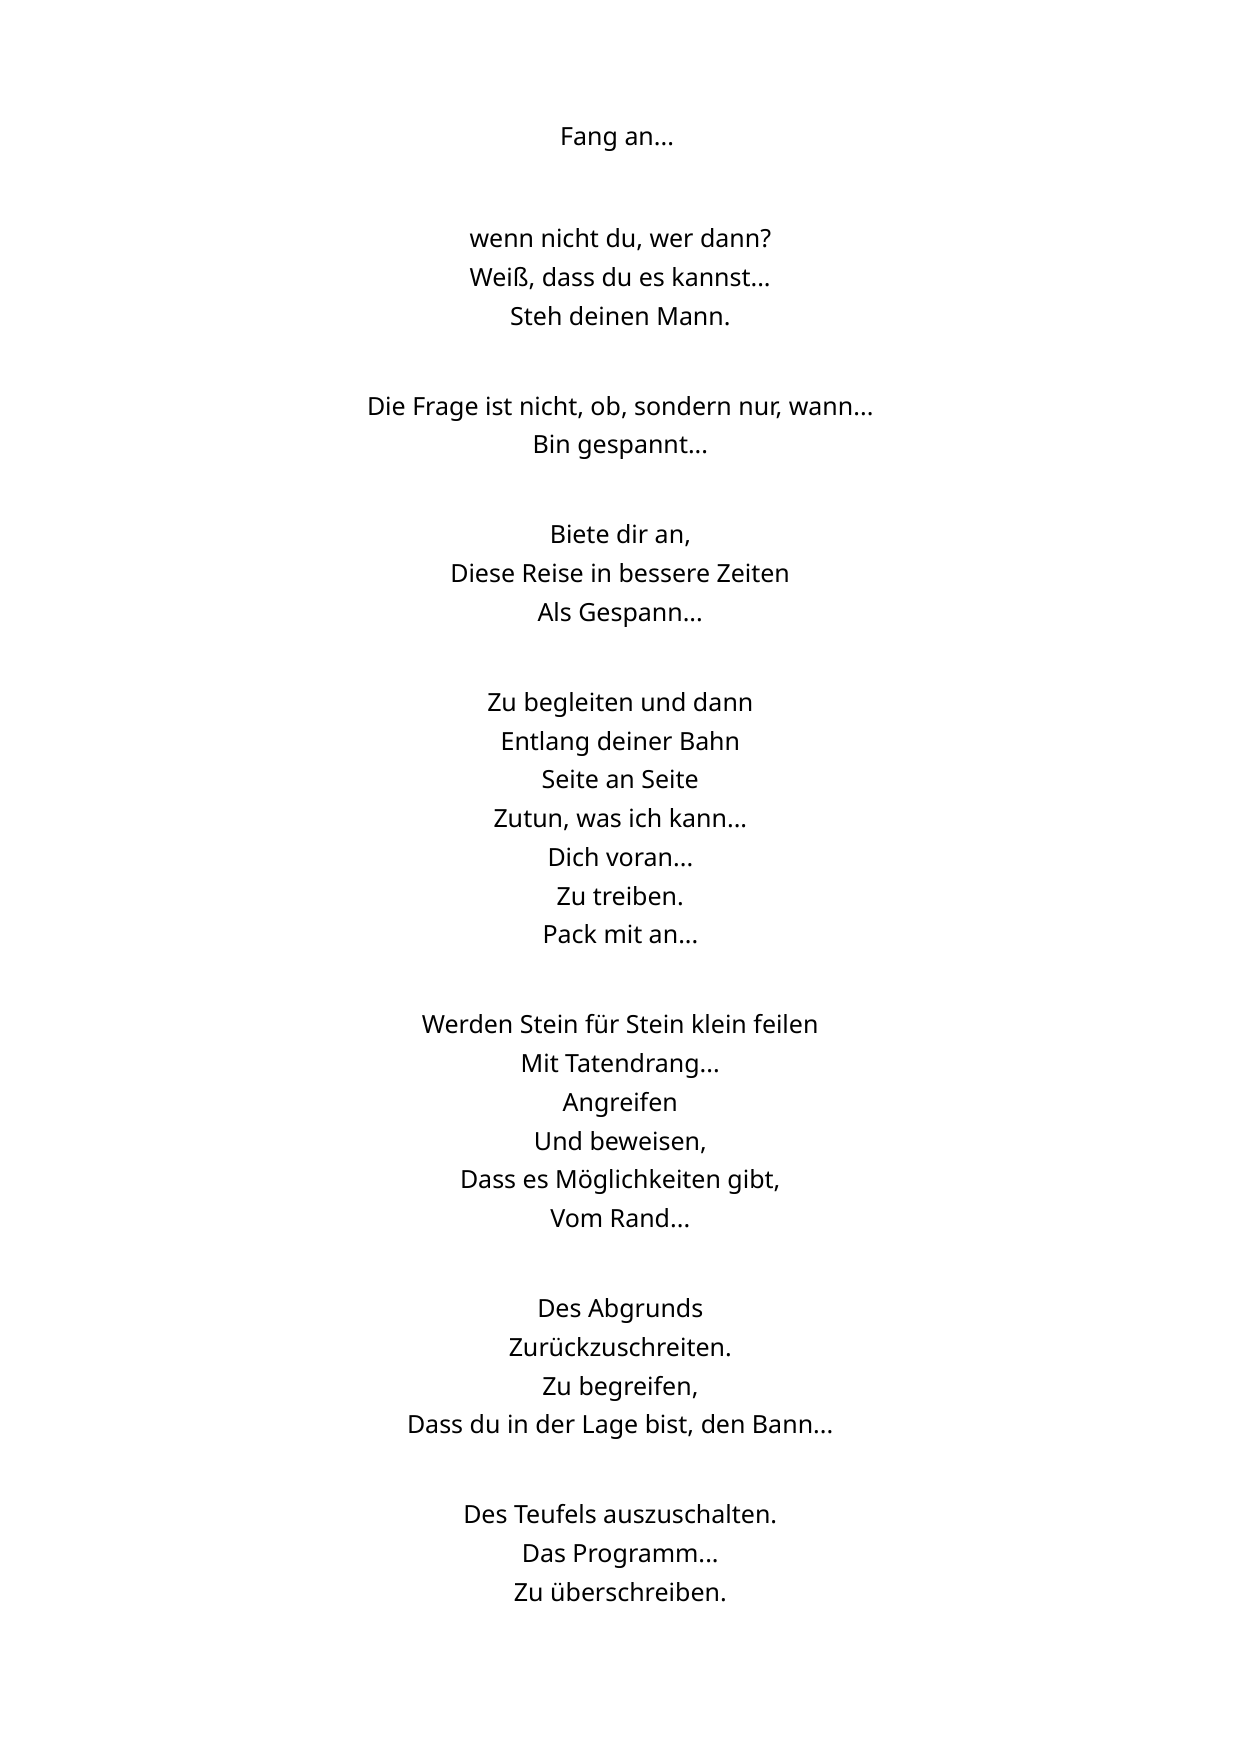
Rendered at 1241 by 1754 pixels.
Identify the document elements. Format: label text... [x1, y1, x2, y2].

text Biete dir an, Diese Reise in bessere Zeiten Als Gespann... [118, 517, 1122, 667]
text Die Frage ist nicht, ob, sondern nur, wann... Bin gespannt... [118, 388, 1122, 500]
text Des Abgrunds Zurückzuschreiten. Zu begreifen, Dass du in der Lage bist, den Bann... [118, 1291, 1122, 1480]
text Fang an... [118, 118, 1122, 152]
text wenn nicht du, wer dann? Weiß, dass du es kannst... Steh deinen Mann. [118, 221, 1122, 371]
text Werden Stein für Stein klein feilen Mit Tatendrang... Angreifen Und beweisen, Dass es Möglichkeiten gibt, Vom Rand... [118, 1007, 1122, 1273]
text Zu begleiten und dann Entlang deiner Bahn Seite an Seite Zutun, was ich kann... Dich voran... Zu treiben. Pack mit an... [118, 684, 1122, 990]
text Des Teufels auszuschalten. Das Programm... Zu überschreiben. [118, 1497, 1122, 1608]
